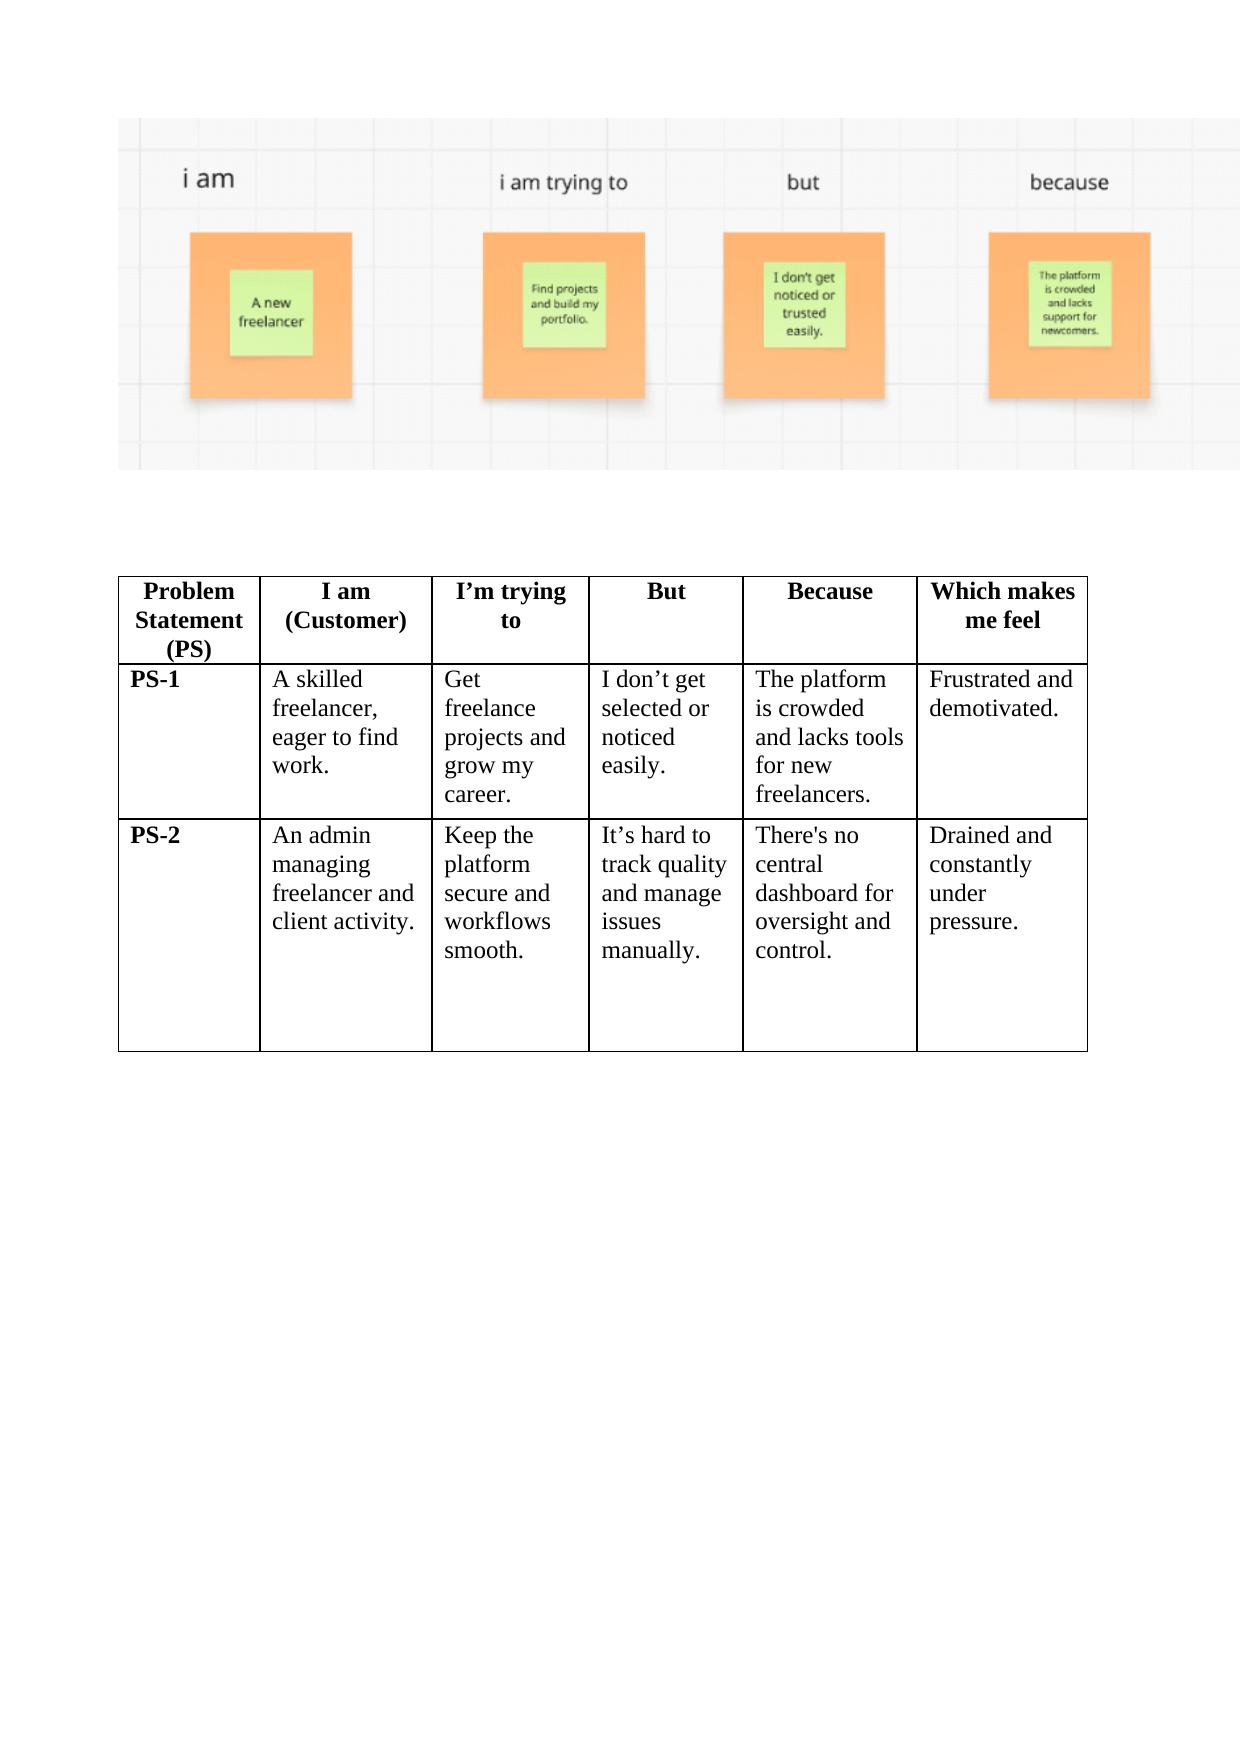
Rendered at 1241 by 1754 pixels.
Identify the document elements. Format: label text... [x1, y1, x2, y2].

table_header Because [744, 577, 916, 663]
table_header I am (Customer) [261, 577, 431, 663]
table_cell An admin managing freelancer and client activity. [261, 820, 431, 1051]
table_cell PS-2 [119, 820, 259, 1051]
table_cell PS-1 [119, 665, 259, 818]
table_cell The platform is crowded and lacks tools for new freelancers. [744, 665, 916, 818]
table_header Problem Statement (PS) [119, 577, 259, 663]
table_cell I don’t get selected or noticed easily. [590, 665, 742, 818]
table_cell Frustrated and demotivated. [918, 665, 1087, 818]
table_cell There's no central dashboard for oversight and control. [744, 820, 916, 1051]
table_header But [590, 577, 742, 663]
table_cell It’s hard to track quality and manage issues manually. [590, 820, 742, 1051]
table_header Which makes me feel [918, 577, 1087, 663]
table_cell A skilled freelancer, eager to find work. [261, 665, 431, 818]
table_cell Keep the platform secure and workflows smooth. [433, 820, 588, 1051]
table_cell Drained and constantly under pressure. [918, 820, 1087, 1051]
table_header I’m trying to [433, 577, 588, 663]
table_cell Get freelance projects and grow my career. [433, 665, 588, 818]
